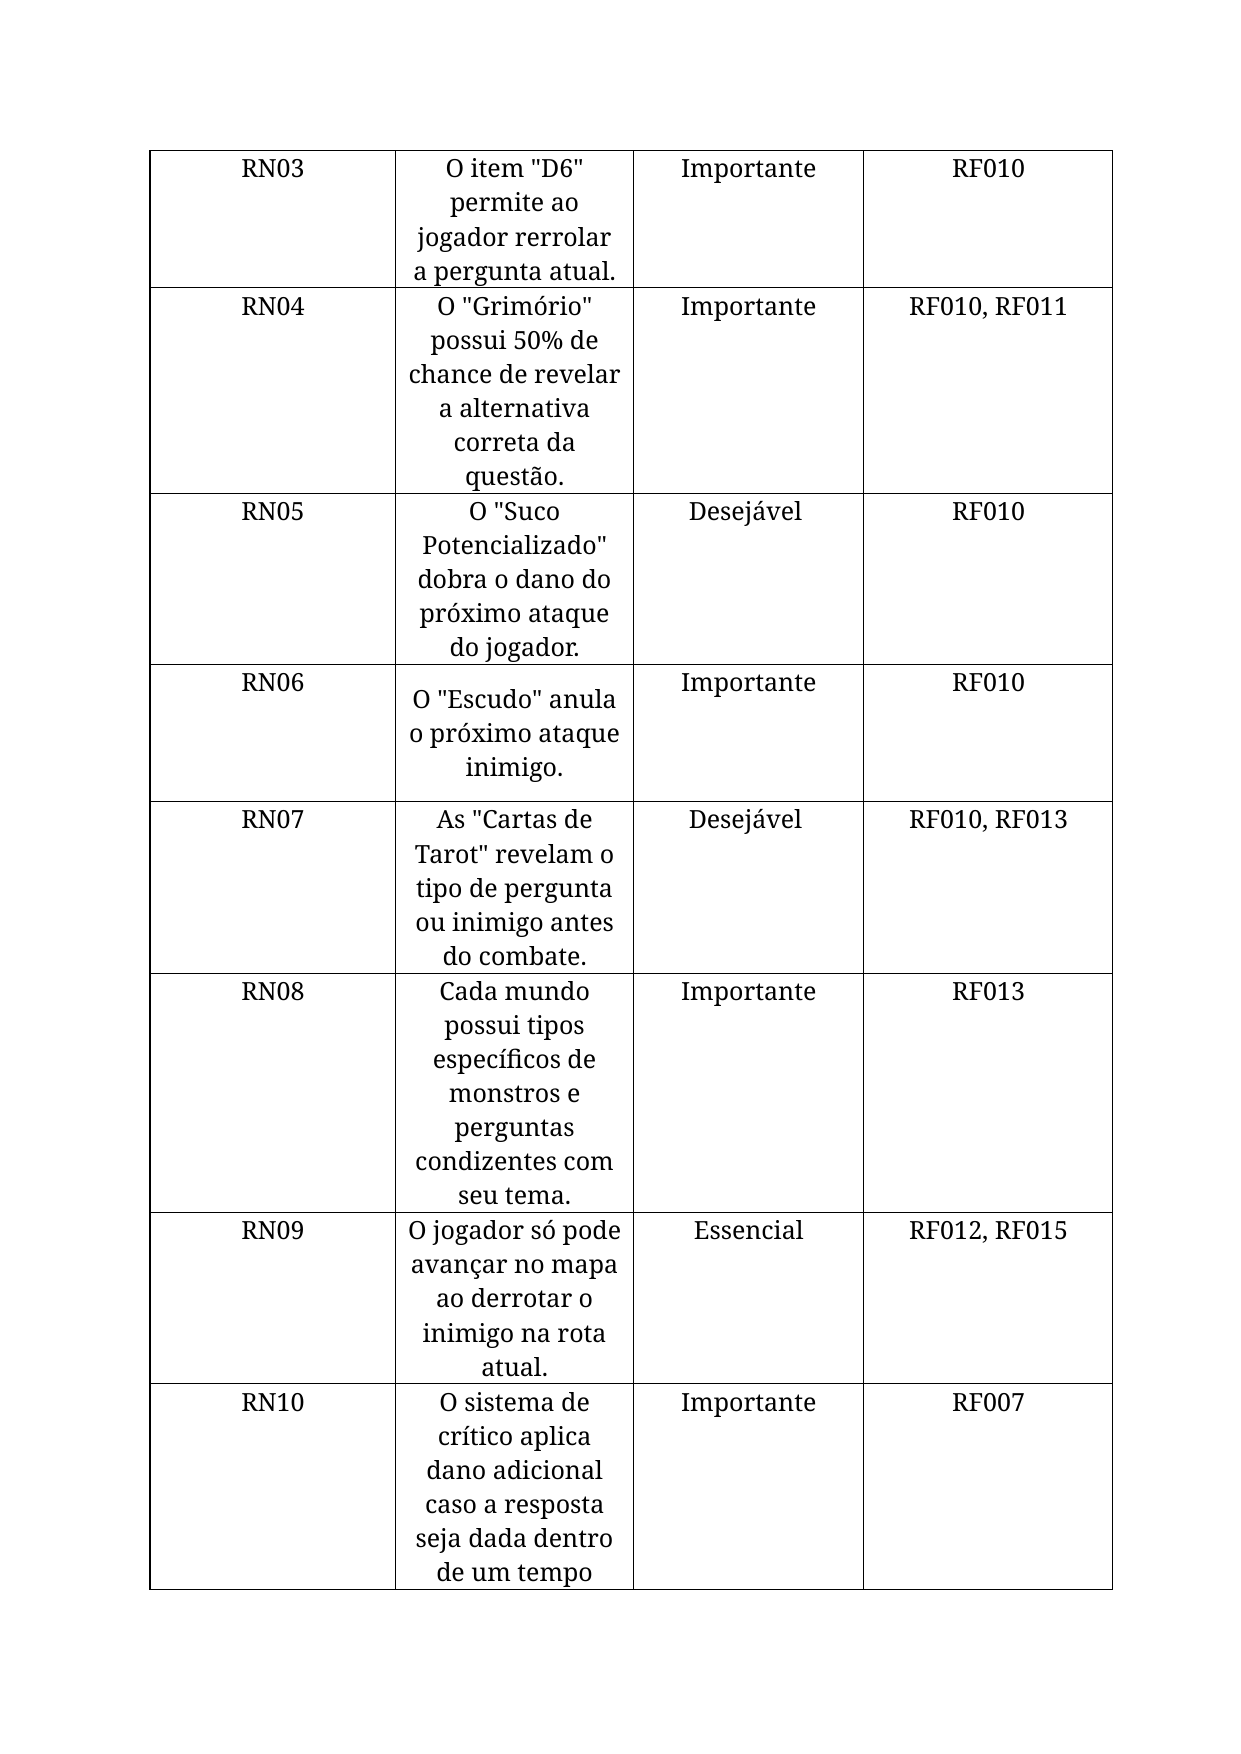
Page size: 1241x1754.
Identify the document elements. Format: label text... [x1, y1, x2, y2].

table_cell As "Cartas de Tarot" revelam o tipo de pergunta ou inimigo antes do combate. [396, 802, 633, 972]
table_cell RN09 [151, 1213, 395, 1383]
table_cell RN07 [151, 802, 395, 972]
table_cell RN06 [151, 665, 395, 801]
table_cell RF010 [864, 494, 1112, 664]
table_cell Cada mundo possui tipos específicos de monstros e perguntas condizentes com seu tema. [396, 974, 633, 1212]
table_cell RF007 [864, 1384, 1112, 1589]
table_cell Importante [634, 151, 863, 287]
table_cell RN10 [151, 1384, 395, 1589]
table_cell Essencial [634, 1213, 863, 1383]
table_cell O "Suco Potencializado" dobra o dano do próximo ataque do jogador. [396, 494, 633, 664]
table_cell O "Grimório" possui 50% de chance de revelar a alternativa correta da questão. [396, 288, 633, 493]
table_cell RF010 [864, 151, 1112, 287]
table_cell RN03 [151, 151, 395, 287]
table_cell Desejável [634, 494, 863, 664]
table_cell Importante [634, 974, 863, 1212]
table_cell Importante [634, 665, 863, 801]
table_cell Importante [634, 1384, 863, 1589]
table_cell RF013 [864, 974, 1112, 1212]
table_cell RF010, RF013 [864, 802, 1112, 972]
table_cell RF010 [864, 665, 1112, 801]
table_cell O item "D6" permite ao jogador rerrolar a pergunta atual. [396, 151, 633, 287]
table_cell Importante [634, 288, 863, 493]
table_cell RN08 [151, 974, 395, 1212]
table_cell RF012, RF015 [864, 1213, 1112, 1383]
table_cell O sistema de crítico aplica dano adicional caso a resposta seja dada dentro de um tempo [396, 1384, 633, 1589]
table_cell RN04 [151, 288, 395, 493]
table_cell RN05 [151, 494, 395, 664]
table_cell RF010, RF011 [864, 288, 1112, 493]
table_cell Desejável [634, 802, 863, 972]
table_cell O "Escudo" anula o próximo ataque inimigo. [396, 665, 633, 801]
table_cell O jogador só pode avançar no mapa ao derrotar o inimigo na rota atual. [396, 1213, 633, 1383]
